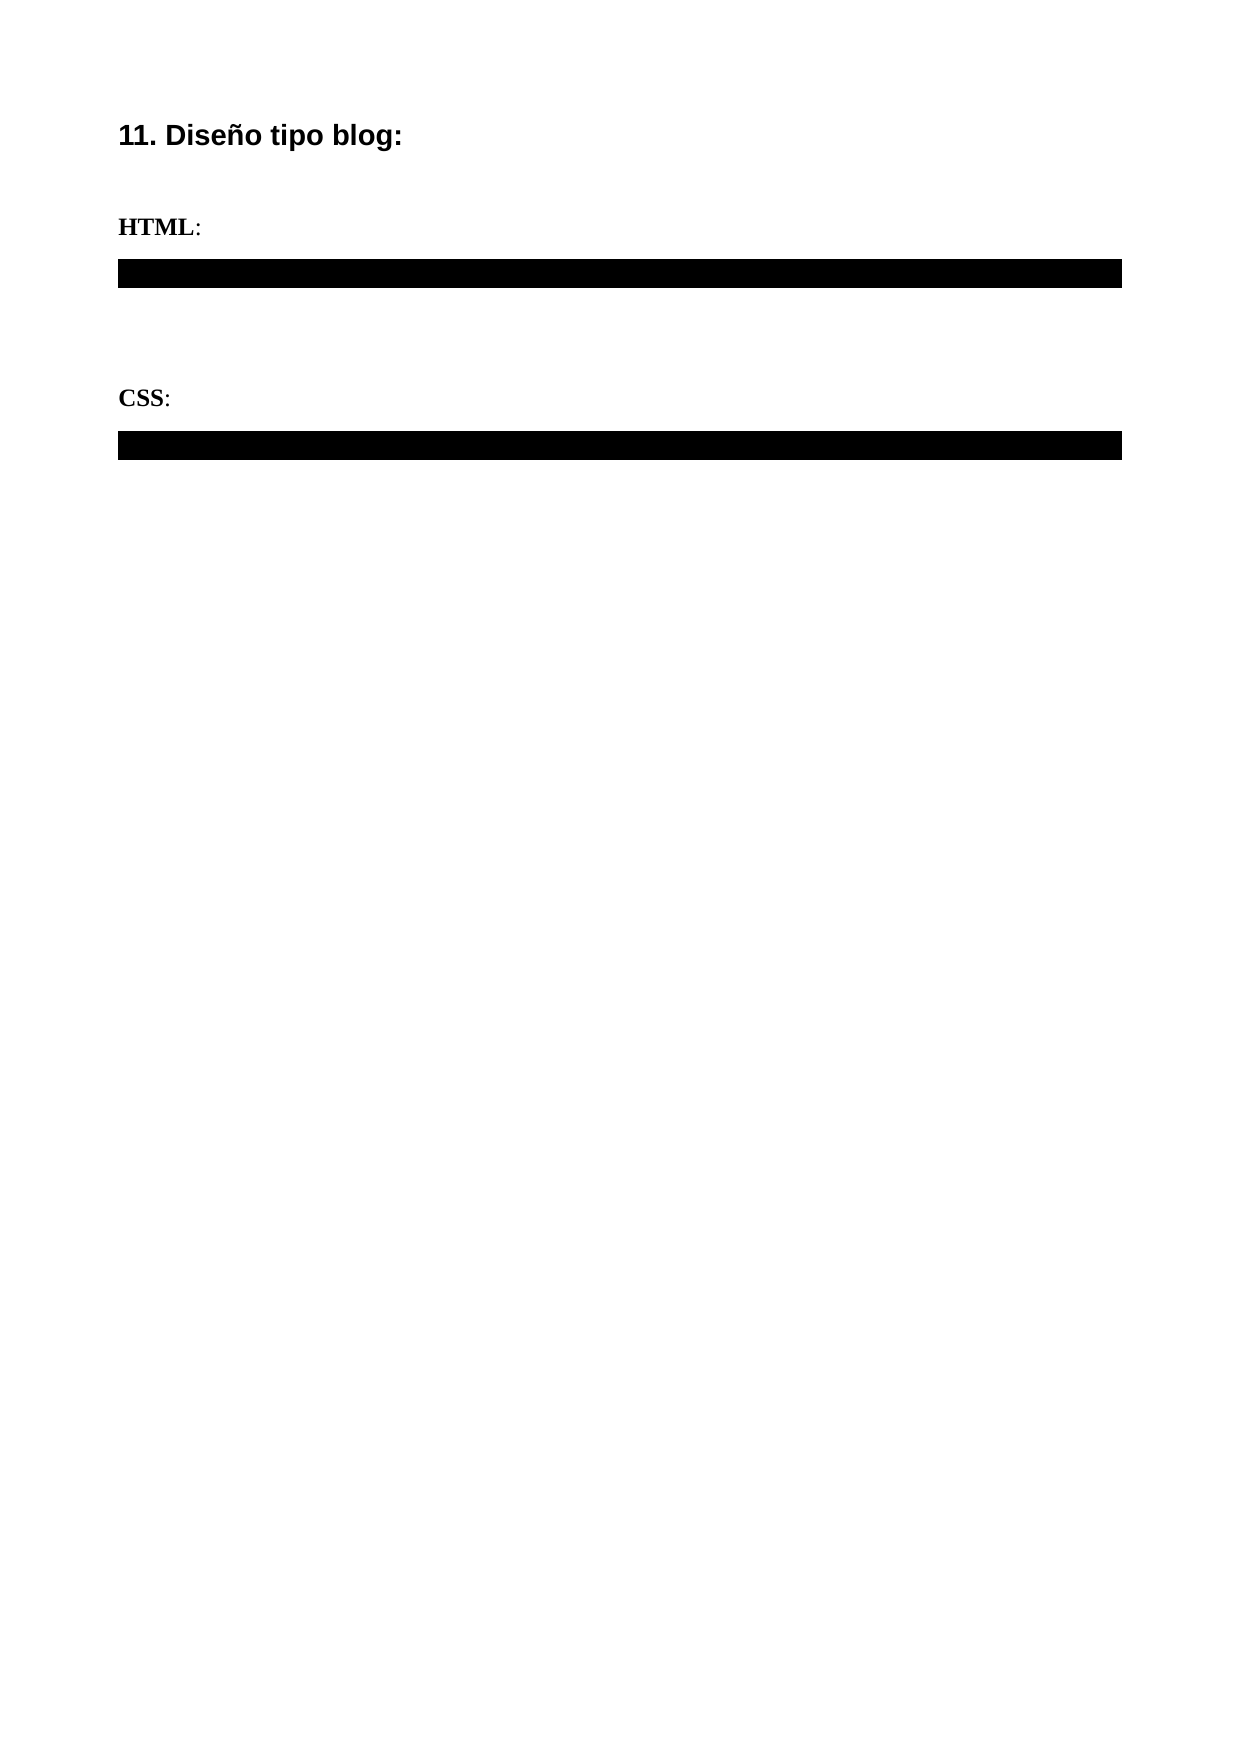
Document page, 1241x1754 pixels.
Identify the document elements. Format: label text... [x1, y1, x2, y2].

table_header [118, 259, 1122, 288]
table_header [118, 431, 1122, 460]
text CSS: [118, 383, 1122, 412]
text HTML: [118, 212, 1122, 241]
subtitle 11. Diseño tipo blog: [118, 118, 1122, 152]
